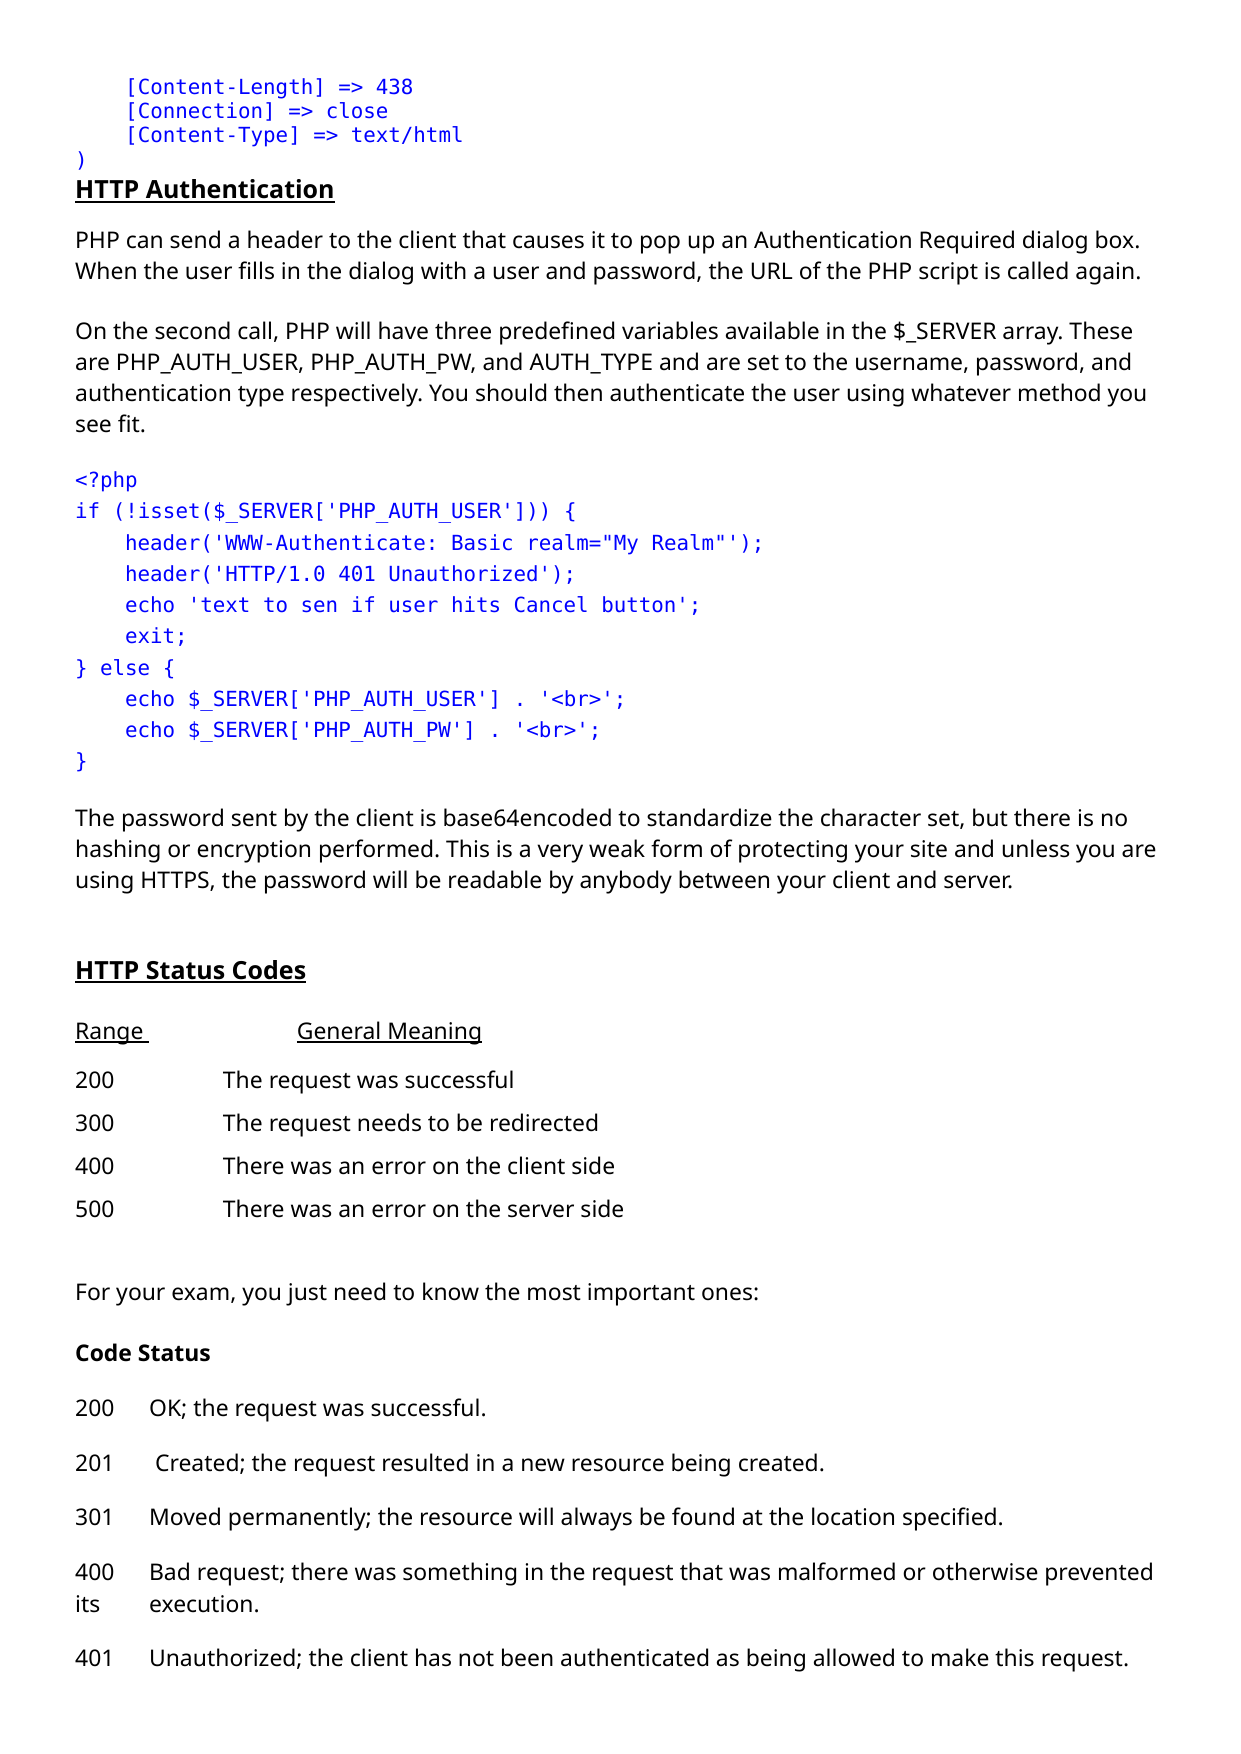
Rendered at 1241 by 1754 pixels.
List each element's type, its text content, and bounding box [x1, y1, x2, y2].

text } else { [75, 648, 1166, 680]
text HTTP Status Codes [75, 952, 1166, 986]
text [Content-Type] => text/html [75, 123, 1166, 148]
text echo $_SERVER['PHP_AUTH_PW'] . '<br>'; [75, 711, 1166, 742]
text [Content-Length] => 438 [75, 75, 1166, 99]
text 300 The request needs to be redirected [75, 1107, 1166, 1138]
text 200 OK; the request was successful. [75, 1392, 1166, 1423]
text header('WWW-Authenticate: Basic realm="My Realm"'); [75, 523, 1166, 555]
text 301 Moved permanently; the resource will always be found at the location specified. [75, 1501, 1166, 1533]
text exit; [75, 617, 1166, 648]
text For your exam, you just need to know the most important ones: [75, 1276, 1166, 1307]
text ) [75, 148, 1166, 172]
text if (!isset($_SERVER['PHP_AUTH_USER'])) { [75, 492, 1166, 523]
text echo $_SERVER['PHP_AUTH_USER'] . '<br>'; [75, 680, 1166, 711]
text 201 Created; the request resulted in a new resource being created. [75, 1446, 1166, 1478]
text echo 'text to sen if user hits Cancel button'; [75, 586, 1166, 617]
text On the second call, PHP will have three predefined variables available in the $_SERVER array. These are PHP_AUTH_USER, PHP_AUTH_PW, and AUTH_TYPE and are set to the username, password, and authentication type respectively. You should then authenticate the user using whatever method you see fit. [75, 315, 1166, 440]
text 400 Bad request; there was something in the request that was malformed or otherwise prevented its execution. [75, 1556, 1166, 1619]
text 200 The request was successful [75, 1064, 1166, 1095]
text Range General Meaning [75, 1015, 1166, 1046]
text Code Status [75, 1337, 1166, 1368]
text 401 Unauthorized; the client has not been authenticated as being allowed to make this request. [75, 1642, 1166, 1674]
text The password sent by the client is base64encoded to standardize the character set, but there is no hashing or encryption performed. This is a very weak form of protecting your site and unless you are using HTTPS, the password will be readable by anybody between your client and server. [75, 802, 1166, 896]
text 400 There was an error on the client side [75, 1150, 1166, 1181]
text header('HTTP/1.0 401 Unauthorized'); [75, 555, 1166, 586]
text } [75, 742, 1166, 773]
text HTTP Authentication [75, 172, 1166, 206]
text 500 There was an error on the server side [75, 1193, 1166, 1224]
text PHP can send a header to the client that causes it to pop up an Authentication Required dialog box. When the user fills in the dialog with a user and password, the URL of the PHP script is called again. [75, 224, 1166, 286]
text <?php [75, 468, 1166, 492]
text [Connection] => close [75, 99, 1166, 123]
